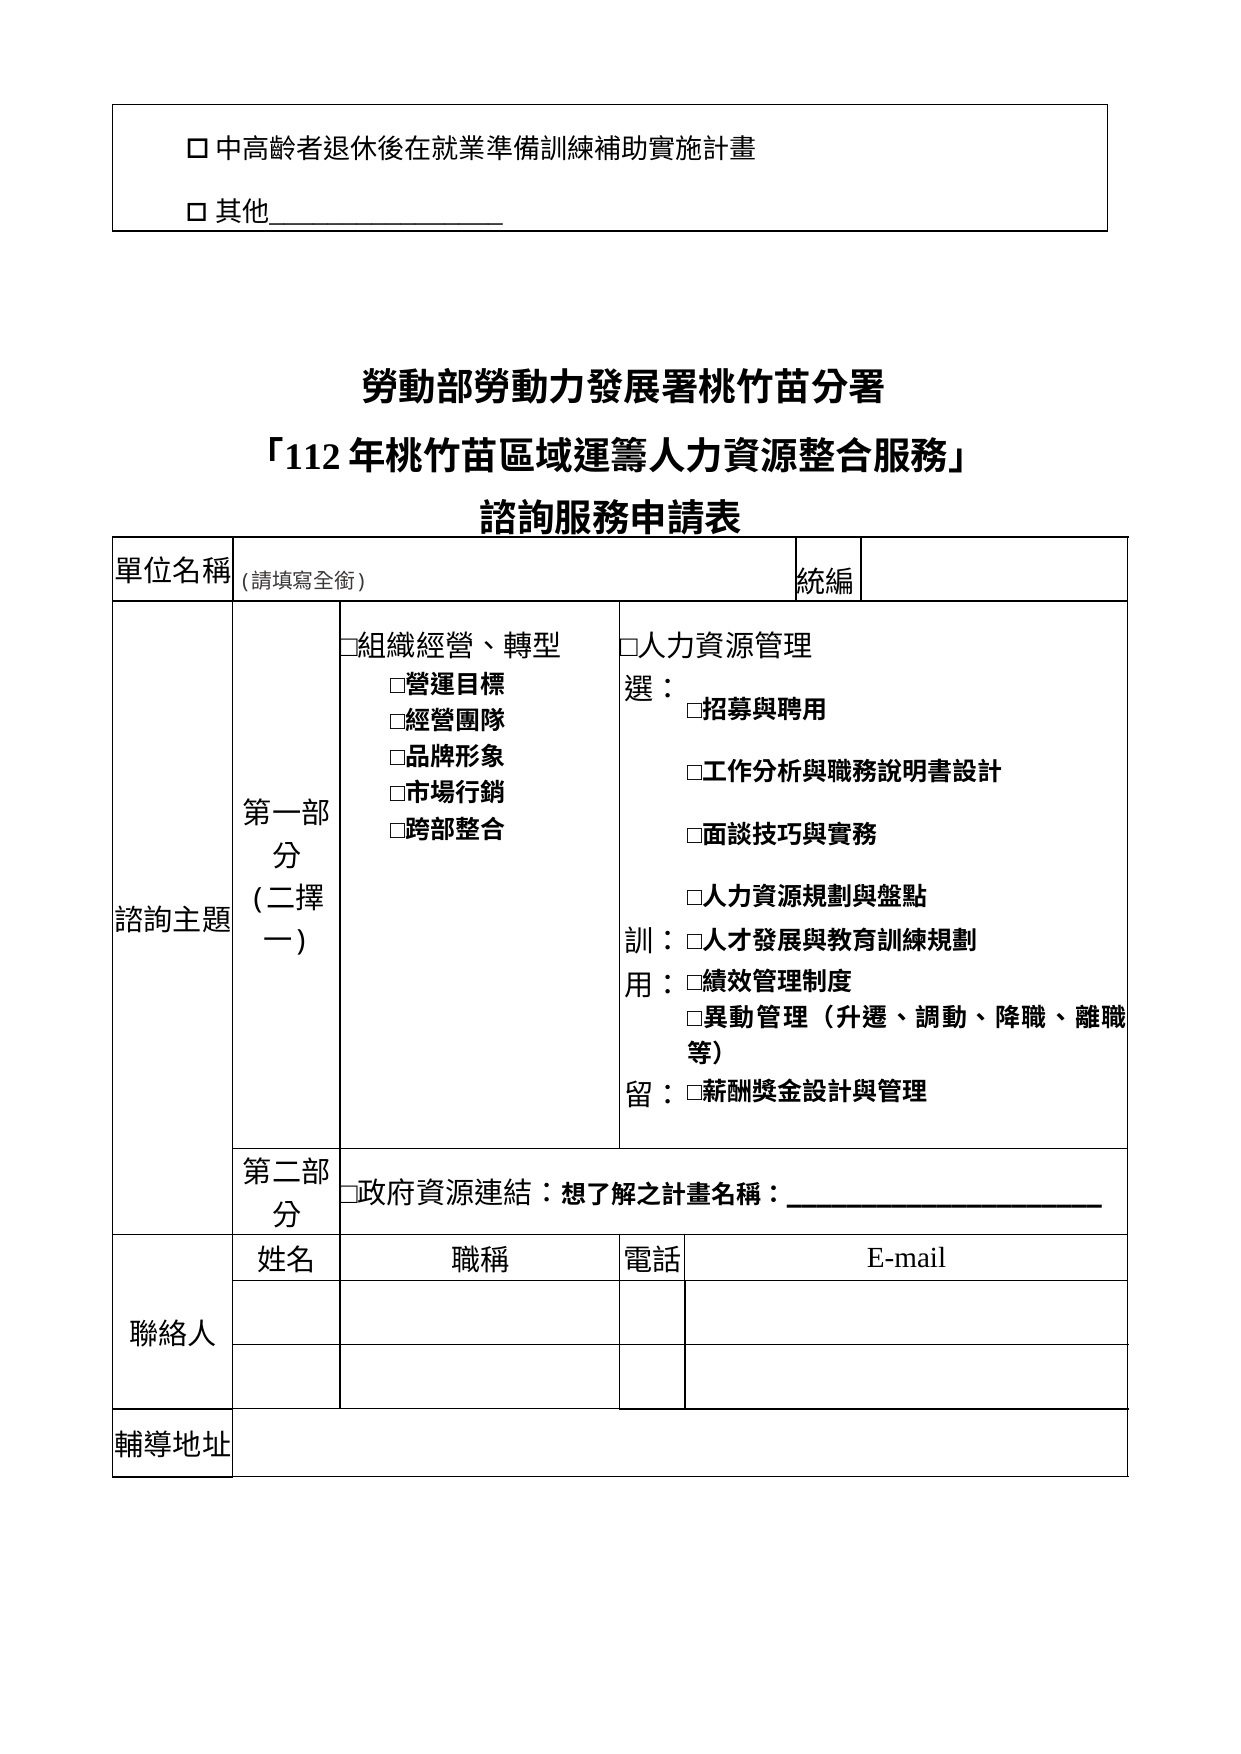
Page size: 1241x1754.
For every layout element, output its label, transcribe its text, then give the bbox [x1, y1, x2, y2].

text 勞動部勞動力發展署桃竹苗分署 [119, 357, 1128, 411]
table_cell 電話 [620, 1235, 684, 1280]
table_cell 第一部分 (二擇一) [233, 602, 339, 1147]
table_cell [620, 1345, 684, 1408]
table_cell □政府資源連結：想了解之計畫名稱：_____________________ [341, 1149, 1127, 1233]
table_header [862, 538, 1127, 600]
table_cell [233, 1281, 339, 1344]
table_cell [620, 1281, 684, 1344]
table_header 單位名稱 [113, 538, 232, 600]
table_cell 職稱 [341, 1235, 619, 1280]
table_cell □人力資源管理 [620, 602, 1127, 664]
table_cell 選： [620, 664, 687, 916]
table_cell □否 ，未申請之原因：_______________ □是(請勾選以下計畫或於「其他」補充) 企業人力資源提升計畫 充電起飛計畫 小型企業人力提升計畫 充電再出發訓練計畫 青年就業旗艦計畫 青年職訓專班計畫 雙軌訓練旗艦計畫 產學訓合作訓練計畫 在職中高齡者及高齡者 穩定就業訓練補助實施計畫 中高齡者退休後在就業準備訓練補助實施計畫 其他________________ [113, 105, 1107, 230]
table_cell □績效管理制度 □異動管理（升遷、調動、降職、離職等） [687, 960, 1127, 1070]
text 諮詢服務申請表 [112, 473, 1128, 536]
table_cell 訓： [620, 916, 687, 959]
table_cell □人才發展與教育訓練規劃 [687, 916, 1127, 959]
table_cell 留： [620, 1070, 687, 1147]
table_cell [233, 1409, 1127, 1476]
table_header (請填寫全銜) [234, 538, 795, 600]
table_cell 用： [620, 960, 687, 1070]
table_cell 姓名 [233, 1235, 339, 1280]
table_cell [341, 1345, 619, 1408]
table_cell [341, 1281, 619, 1344]
table_cell □薪酬獎金設計與管理 [687, 1070, 1127, 1147]
table_cell E-mail [685, 1235, 1127, 1280]
table_cell □招募與聘用 □工作分析與職務說明書設計 □面談技巧與實務 □人力資源規劃與盤點 [687, 664, 1127, 916]
table_cell [233, 1345, 339, 1408]
table_cell 第二部分 [233, 1149, 339, 1233]
table_cell [686, 1281, 1127, 1344]
table_cell 聯絡人 [113, 1235, 232, 1408]
table_header 統編 [797, 538, 860, 600]
text 「112年桃竹苗區域運籌人力資源整合服務」 [112, 411, 1128, 473]
table_cell □組織經營、轉型 □營運目標 □經營團隊 □品牌形象 □市場行銷 □跨部整合 [341, 602, 619, 1147]
table_cell 諮詢主題 [113, 602, 232, 1233]
table_cell [686, 1345, 1127, 1408]
table_cell 輔導地址 [113, 1410, 232, 1476]
